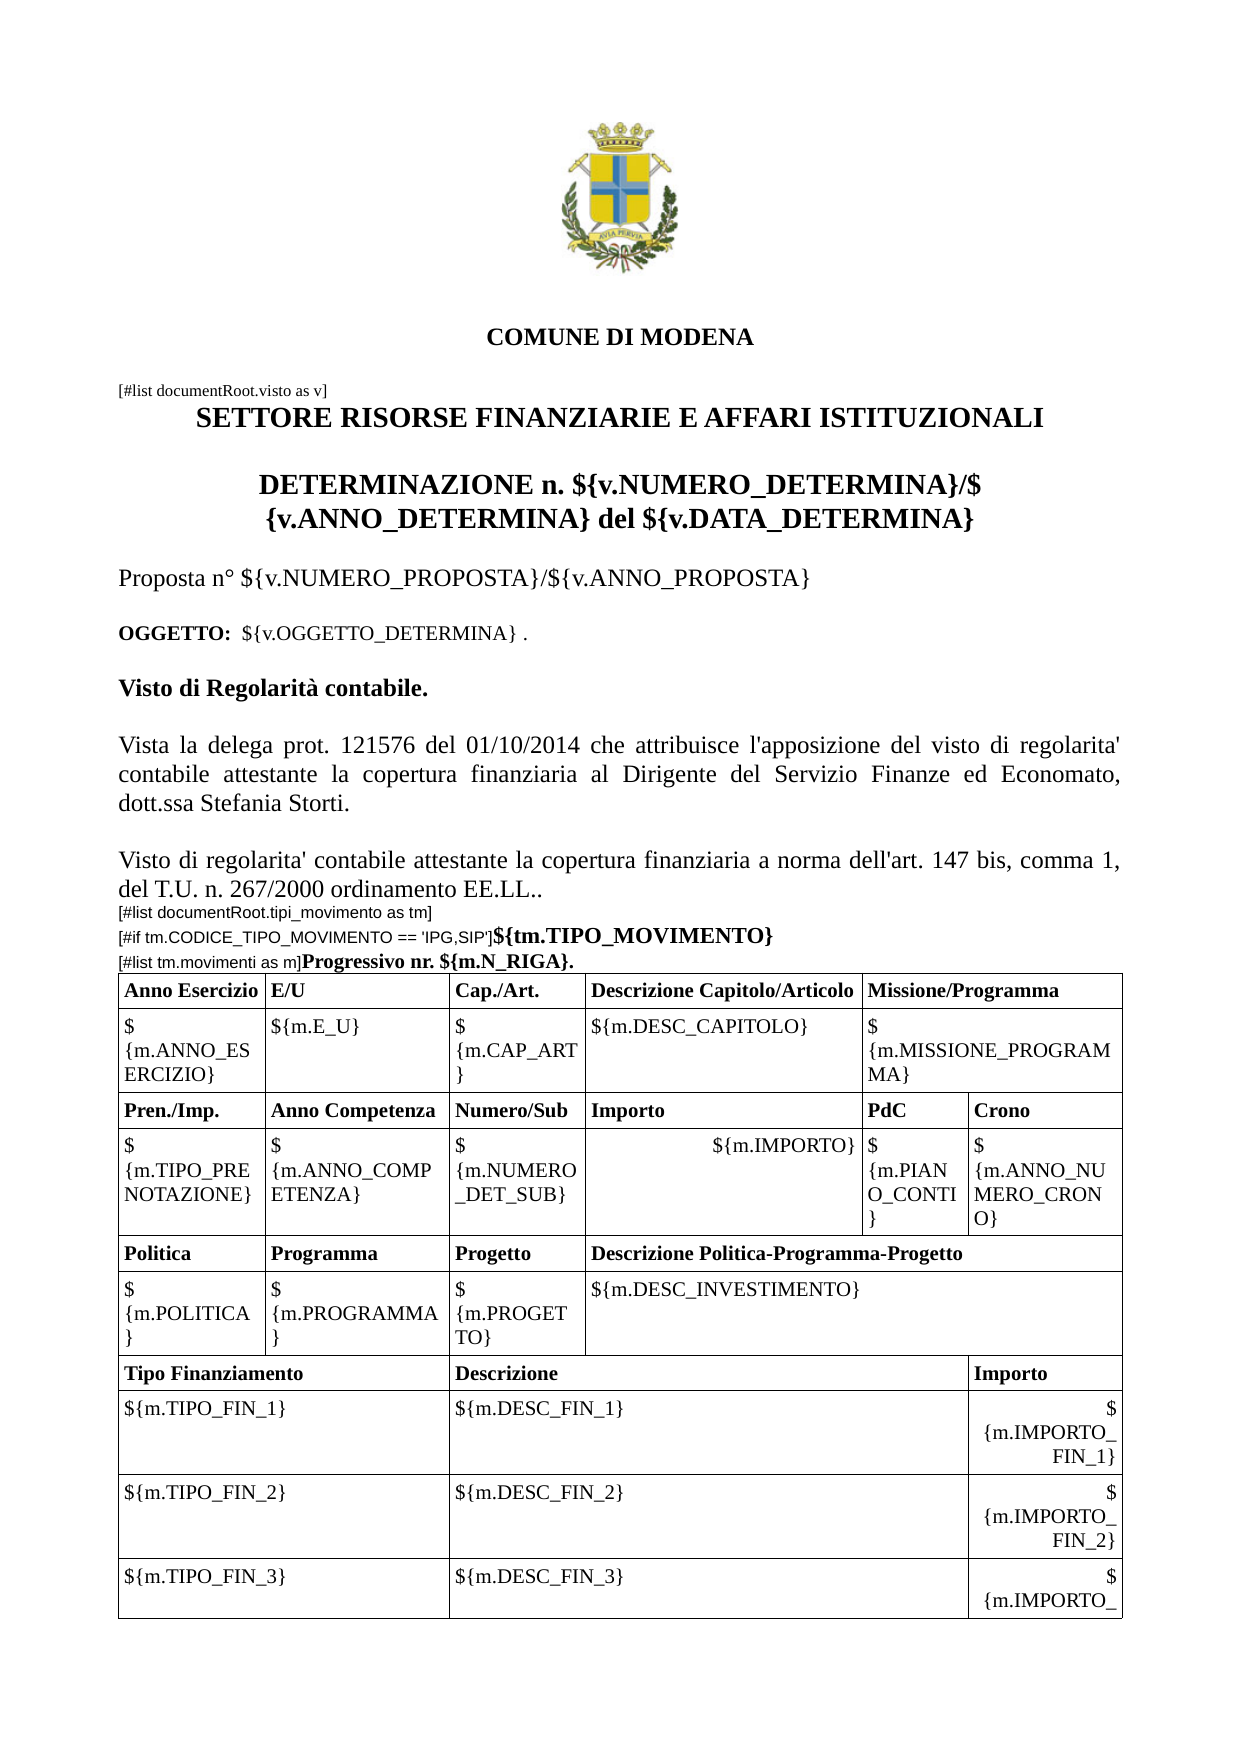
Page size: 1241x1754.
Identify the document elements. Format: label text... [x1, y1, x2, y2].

text Visto di Regolarità contabile. [118, 673, 1122, 702]
text DETERMINAZIONE n. ${v.NUMERO_DETERMINA}/${v.ANNO_DETERMINA} del ${v.DATA_DETERMINA} [118, 467, 1122, 534]
table_cell ${m.CAP_ART} [450, 1009, 585, 1092]
table_cell ${m.IMPORTO_ [969, 1559, 1122, 1618]
table_cell Progetto [450, 1236, 585, 1271]
table_header Cap./Art. [450, 974, 585, 1008]
table_cell Importo [586, 1093, 862, 1128]
text SETTORE RISORSE FINANZIARIE E AFFARI ISTITUZIONALI [118, 400, 1122, 433]
text [#list documentRoot.visto as v] [118, 381, 1122, 400]
table_cell ${m.ANNO_ESERCIZIO} [119, 1009, 265, 1092]
table_cell ${m.TIPO_PRENOTAZIONE} [119, 1129, 265, 1235]
table_header E/U [266, 974, 449, 1008]
table_cell Tipo Finanziamento [119, 1356, 449, 1390]
table_cell ${m.DESC_FIN_2} [450, 1475, 968, 1558]
table_cell PdC [863, 1093, 968, 1128]
text OGGETTO: ${v.OGGETTO_DETERMINA} . [118, 621, 1122, 644]
table_cell ${m.DESC_FIN_3} [450, 1559, 968, 1618]
table_cell ${m.IMPORTO_FIN_1} [969, 1391, 1122, 1474]
text [#list tm.movimenti as m]Progressivo nr. ${m.N_RIGA}. [118, 948, 1122, 973]
table_cell Numero/Sub [450, 1093, 585, 1128]
text Proposta n° ${v.NUMERO_PROPOSTA}/${v.ANNO_PROPOSTA} [118, 563, 1122, 592]
table_cell ${m.DESC_CAPITOLO} [586, 1009, 862, 1092]
table_cell ${m.PROGRAMMA} [266, 1272, 449, 1355]
table_cell Importo [969, 1356, 1122, 1390]
text Visto di regolarita' contabile attestante la copertura finanziaria a norma dell'art. 147 bis, comma 1, del T.U. n. 267/2000 ordinamento EE.LL.. [118, 846, 1122, 903]
table_cell Politica [119, 1236, 265, 1271]
table_cell Crono [969, 1093, 1122, 1128]
text Vista la delega prot. 121576 del 01/10/2014 che attribuisce l'apposizione del visto di regolarita' contabile attestante la copertura finanziaria al Dirigente del Servizio Finanze ed Economato, dott.ssa Stefania Storti. [118, 731, 1122, 817]
table_header Missione/Programma [863, 974, 1122, 1008]
table_cell ${m.ANNO_COMPETENZA} [266, 1129, 449, 1235]
text [#list documentRoot.tipi_movimento as tm] [118, 903, 1122, 922]
table_cell Descrizione [450, 1356, 968, 1390]
table_cell Anno Competenza [266, 1093, 449, 1128]
table_cell ${m.TIPO_FIN_3} [119, 1559, 449, 1618]
table_cell ${m.E_U} [266, 1009, 449, 1092]
table_cell ${m.POLITICA} [119, 1272, 265, 1355]
table_cell Programma [266, 1236, 449, 1271]
table_cell ${m.NUMERO_DET_SUB} [450, 1129, 585, 1235]
table_cell ${m.PIANO_CONTI} [863, 1129, 968, 1235]
table_cell ${m.PROGETTO} [450, 1272, 585, 1355]
table_cell ${m.ANNO_NUMERO_CRONO} [969, 1129, 1122, 1235]
table_cell ${m.TIPO_FIN_2} [119, 1475, 449, 1558]
table_cell Pren./Imp. [119, 1093, 265, 1128]
table_cell ${m.TIPO_FIN_1} [119, 1391, 449, 1474]
text [#if tm.CODICE_TIPO_MOVIMENTO == 'IPG,SIP']${tm.TIPO_MOVIMENTO} [118, 922, 1122, 948]
table_header Anno Esercizio [119, 974, 265, 1008]
table_cell ${m.DESC_FIN_1} [450, 1391, 968, 1474]
table_cell ${m.IMPORTO} [586, 1129, 862, 1235]
table_cell ${m.IMPORTO_FIN_2} [969, 1475, 1122, 1558]
table_header Descrizione Capitolo/Articolo [586, 974, 862, 1008]
picture [561, 122, 679, 276]
table_cell ${m.MISSIONE_PROGRAMMA} [863, 1009, 1122, 1092]
table_cell ${m.DESC_INVESTIMENTO} [586, 1272, 1122, 1355]
table_cell Descrizione Politica-Programma-Progetto [586, 1236, 1122, 1271]
